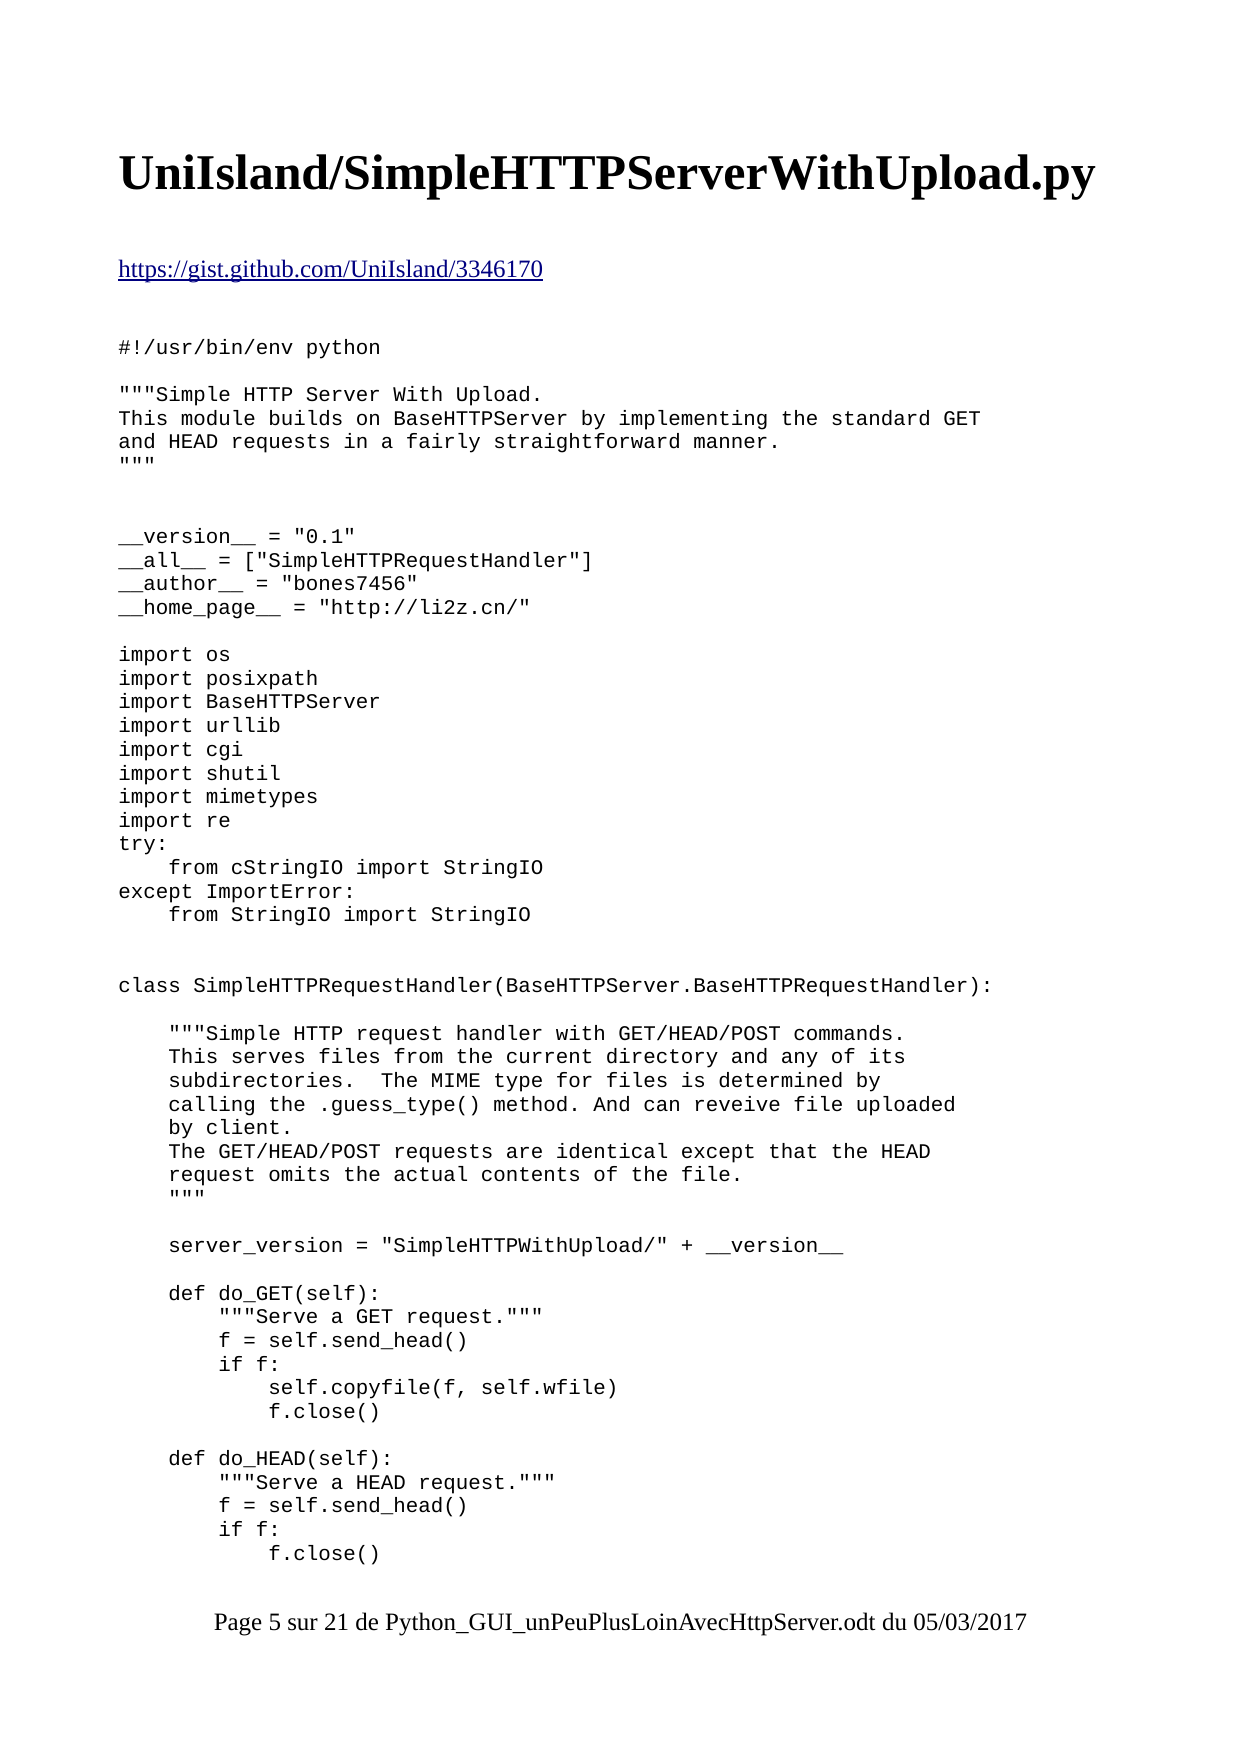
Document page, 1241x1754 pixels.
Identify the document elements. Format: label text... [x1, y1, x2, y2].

text except ImportError: [118, 881, 1122, 904]
subtitle UniIsland/SimpleHTTPServerWithUpload.py [118, 143, 1122, 201]
text by client. [118, 1117, 1122, 1141]
text import urllib [118, 715, 1122, 739]
text f = self.send_head() [118, 1496, 1122, 1519]
text import posixpath [118, 668, 1122, 692]
text __home_page__ = "http://li2z.cn/" [118, 597, 1122, 621]
text f = self.send_head() [118, 1330, 1122, 1354]
text This module builds on BaseHTTPServer by implementing the standard GET [118, 408, 1122, 431]
text class SimpleHTTPRequestHandler(BaseHTTPServer.BaseHTTPRequestHandler): [118, 975, 1122, 999]
text import re [118, 810, 1122, 833]
text __author__ = "bones7456" [118, 573, 1122, 597]
text calling the .guess_type() method. And can reveive file uploaded [118, 1093, 1122, 1117]
text def do_GET(self): [118, 1283, 1122, 1306]
text request omits the actual contents of the file. [118, 1164, 1122, 1188]
text import BaseHTTPServer [118, 692, 1122, 715]
text __all__ = ["SimpleHTTPRequestHandler"] [118, 550, 1122, 573]
text """Serve a GET request.""" [118, 1306, 1122, 1330]
text from StringIO import StringIO [118, 904, 1122, 928]
text f.close() [118, 1401, 1122, 1424]
text and HEAD requests in a fairly straightforward manner. [118, 431, 1122, 455]
text import os [118, 644, 1122, 668]
text import shutil [118, 762, 1122, 786]
text This serves files from the current directory and any of its [118, 1046, 1122, 1070]
text def do_HEAD(self): [118, 1448, 1122, 1472]
text """ [118, 455, 1122, 479]
text subdirectories. The MIME type for files is determined by [118, 1070, 1122, 1093]
text """ [118, 1188, 1122, 1212]
text server_version = "SimpleHTTPWithUpload/" + __version__ [118, 1235, 1122, 1259]
text try: [118, 833, 1122, 857]
text The GET/HEAD/POST requests are identical except that the HEAD [118, 1141, 1122, 1164]
text __version__ = "0.1" [118, 526, 1122, 550]
text import cgi [118, 739, 1122, 762]
text import mimetypes [118, 786, 1122, 810]
text self.copyfile(f, self.wfile) [118, 1377, 1122, 1401]
text """Serve a HEAD request.""" [118, 1472, 1122, 1496]
text if f: [118, 1519, 1122, 1543]
text #!/usr/bin/env python [118, 337, 1122, 361]
text """Simple HTTP Server With Upload. [118, 384, 1122, 408]
text f.close() [118, 1543, 1122, 1566]
text https://gist.github.com/UniIsland/3346170 [118, 254, 1122, 283]
text if f: [118, 1354, 1122, 1377]
text """Simple HTTP request handler with GET/HEAD/POST commands. [118, 1023, 1122, 1046]
text from cStringIO import StringIO [118, 857, 1122, 881]
